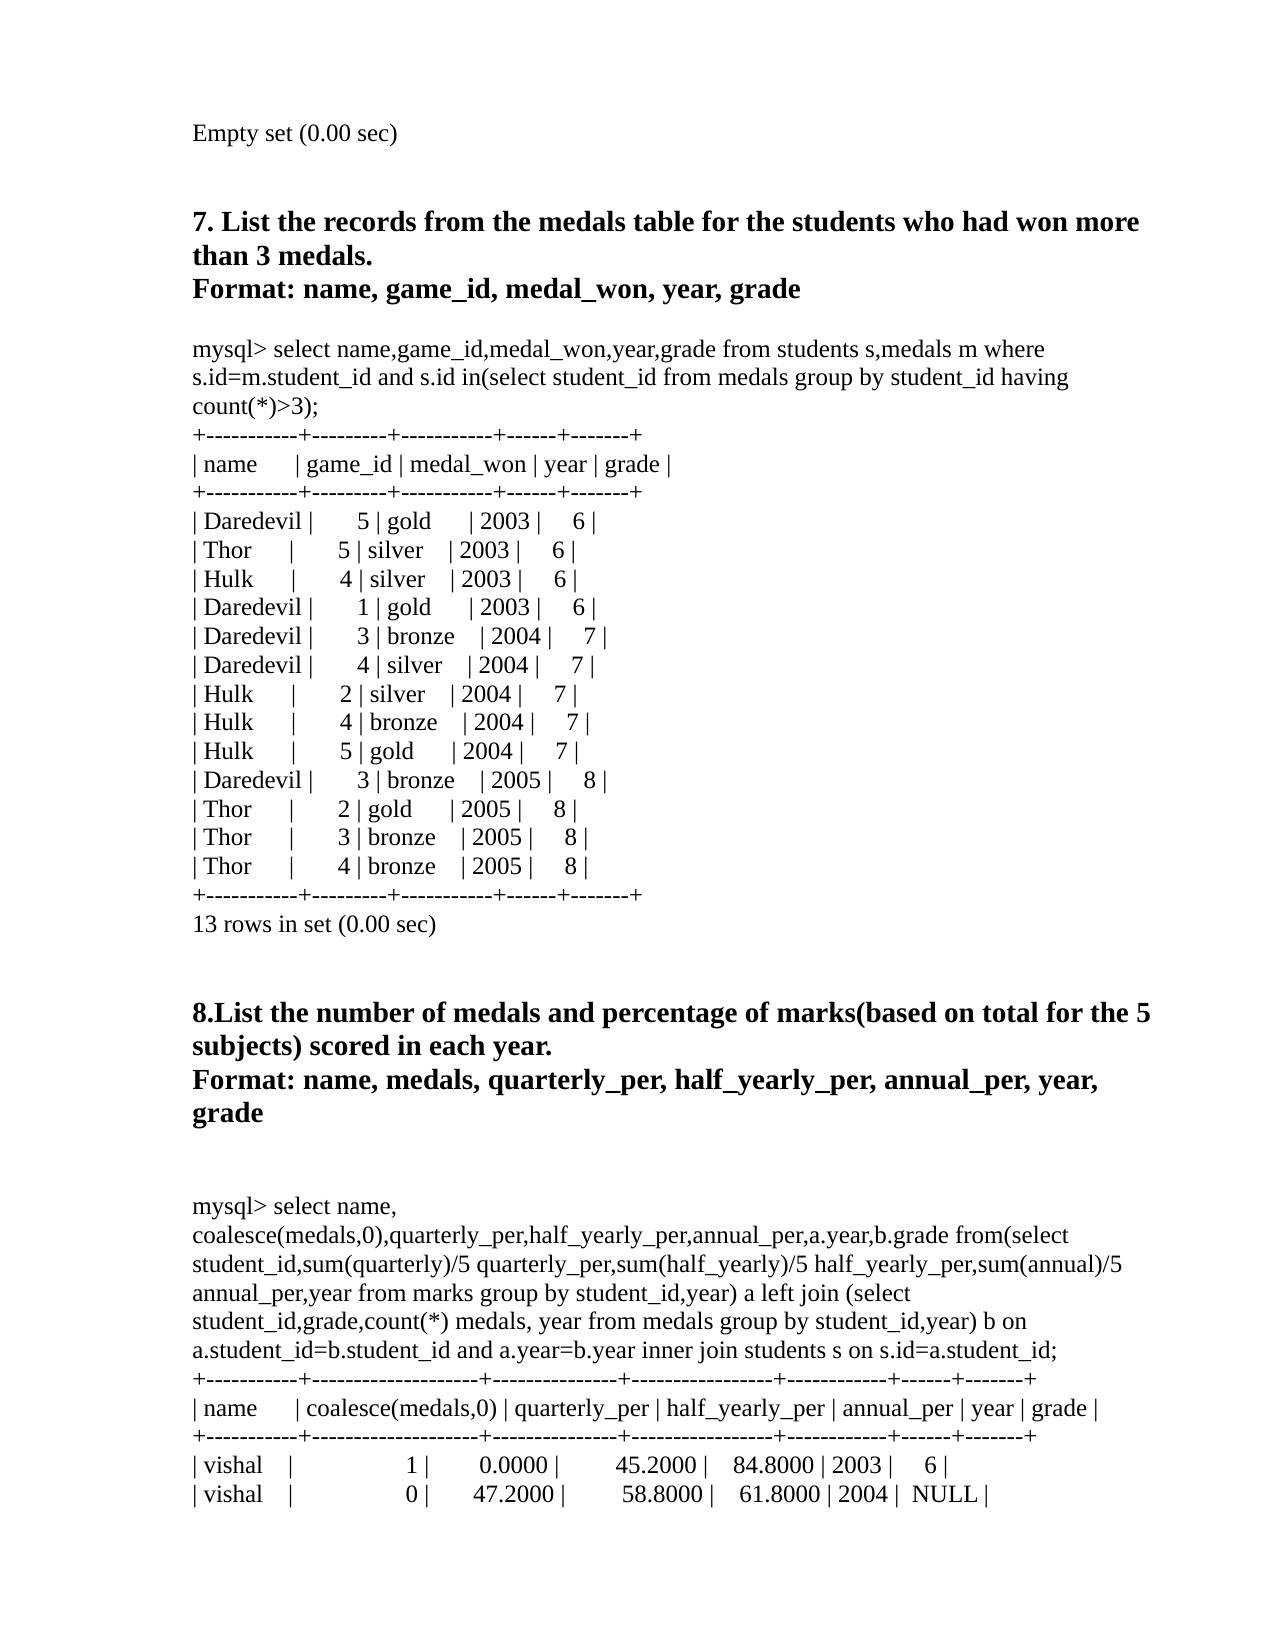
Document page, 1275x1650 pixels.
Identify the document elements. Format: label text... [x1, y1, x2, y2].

text | vishal | 0 | 47.2000 | 58.8000 | 61.8000 | 2004 | NULL | [192, 1479, 1157, 1508]
text | Thor | 3 | bronze | 2005 | 8 | [192, 822, 1157, 851]
text +-----------+---------+-----------+------+-------+ [192, 420, 1157, 449]
text | Thor | 5 | silver | 2003 | 6 | [192, 535, 1157, 564]
text +-----------+--------------------+---------------+-----------------+------------+------+-------+ [192, 1421, 1157, 1450]
text | Hulk | 2 | silver | 2004 | 7 | [192, 679, 1157, 707]
text | name | coalesce(medals,0) | quarterly_per | half_yearly_per | annual_per | year | grade | [192, 1393, 1157, 1421]
text 7. List the records from the medals table for the students who had won more than 3 medals. [192, 204, 1157, 271]
text Format: name, game_id, medal_won, year, grade [192, 271, 1157, 305]
text Format: name, medals, quarterly_per, half_yearly_per, annual_per, year, grade [192, 1062, 1157, 1129]
text | Daredevil | 1 | gold | 2003 | 6 | [192, 592, 1157, 621]
text mysql> select name, coalesce(medals,0),quarterly_per,half_yearly_per,annual_per,a.year,b.grade from(select student_id,sum(quarterly)/5 quarterly_per,sum(half_yearly)/5 half_yearly_per,sum(annual)/5 annual_per,year from marks group by student_id,year) a left join (select student_id,grade,count(*) medals, year from medals group by student_id,year) b on a.student_id=b.student_id and a.year=b.year inner join students s on s.id=a.student_id; [192, 1191, 1157, 1364]
text mysql> select name,game_id,medal_won,year,grade from students s,medals m where s.id=m.student_id and s.id in(select student_id from medals group by student_id having count(*)>3); [192, 334, 1157, 420]
text Empty set (0.00 sec) [192, 118, 1157, 147]
text | Hulk | 4 | bronze | 2004 | 7 | [192, 707, 1157, 736]
text | Daredevil | 5 | gold | 2003 | 6 | [192, 506, 1157, 535]
text +-----------+---------+-----------+------+-------+ [192, 477, 1157, 506]
text | Thor | 4 | bronze | 2005 | 8 | [192, 851, 1157, 880]
text | vishal | 1 | 0.0000 | 45.2000 | 84.8000 | 2003 | 6 | [192, 1450, 1157, 1479]
text | Hulk | 5 | gold | 2004 | 7 | [192, 736, 1157, 765]
text | Daredevil | 4 | silver | 2004 | 7 | [192, 650, 1157, 679]
text 8.List the number of medals and percentage of marks(based on total for the 5 subjects) scored in each year. [192, 995, 1157, 1062]
text 13 rows in set (0.00 sec) [192, 909, 1157, 937]
text | Daredevil | 3 | bronze | 2005 | 8 | [192, 765, 1157, 794]
text +-----------+---------+-----------+------+-------+ [192, 880, 1157, 909]
text | name | game_id | medal_won | year | grade | [192, 449, 1157, 477]
text | Daredevil | 3 | bronze | 2004 | 7 | [192, 621, 1157, 650]
text | Hulk | 4 | silver | 2003 | 6 | [192, 564, 1157, 592]
text +-----------+--------------------+---------------+-----------------+------------+------+-------+ [192, 1364, 1157, 1393]
text | Thor | 2 | gold | 2005 | 8 | [192, 794, 1157, 822]
